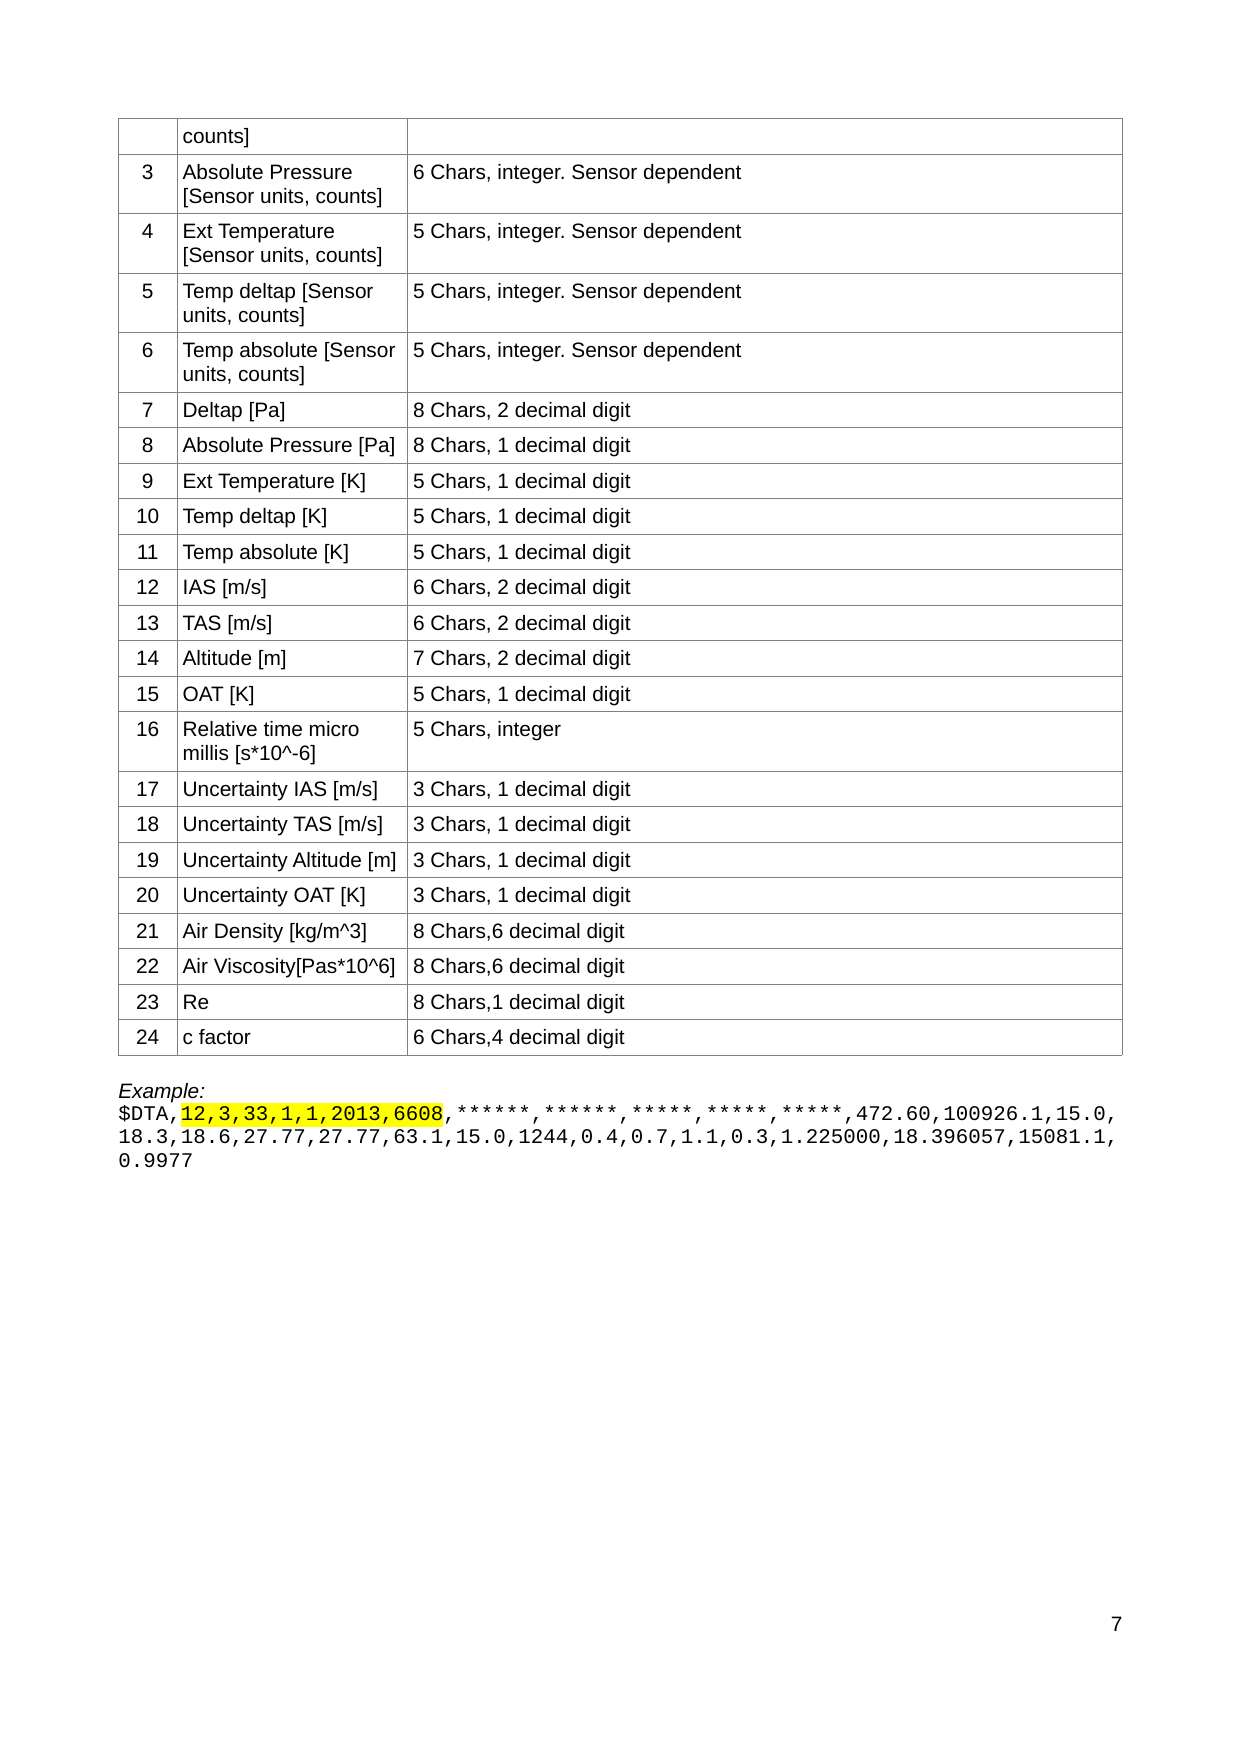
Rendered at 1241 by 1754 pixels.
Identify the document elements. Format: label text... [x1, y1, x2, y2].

table_cell 8 Chars,1 decimal digit [408, 985, 1122, 1019]
table_cell c factor [178, 1020, 407, 1055]
table_cell Uncertainty IAS [m/s] [178, 772, 407, 806]
table_cell Temp absolute [Sensor units, counts] [178, 333, 407, 392]
table_cell 14 [119, 641, 177, 676]
table_cell Re [178, 985, 407, 1019]
table_cell 7 Chars, 2 decimal digit [408, 641, 1122, 676]
table_cell 8 [119, 428, 177, 463]
table_cell 8 Chars, 2 decimal digit [408, 393, 1122, 427]
table_cell 12 [119, 570, 177, 605]
table_cell 6 [119, 333, 177, 392]
table_cell 5 Chars, integer. Sensor dependent [408, 274, 1122, 332]
table_cell 5 Chars, 1 decimal digit [408, 464, 1122, 498]
table_cell 21 [119, 914, 177, 948]
table_cell 4 [119, 214, 177, 273]
table_cell Air Density [kg/m^3] [178, 914, 407, 948]
table_cell Temp deltap [K] [178, 499, 407, 534]
table_cell 8 Chars, 1 decimal digit [408, 428, 1122, 463]
table_cell 5 [119, 274, 177, 332]
table_cell 3 Chars, 1 decimal digit [408, 878, 1122, 913]
table_cell Absolute Pressure [Sensor units, counts] [178, 155, 407, 213]
table_cell Deltap [Pa] [178, 393, 407, 427]
table_cell 16 [119, 712, 177, 771]
table_cell [408, 119, 1122, 154]
table_cell 19 [119, 843, 177, 877]
table_cell 6 Chars,4 decimal digit [408, 1020, 1122, 1055]
table_cell 6 Chars, 2 decimal digit [408, 606, 1122, 640]
table_cell Uncertainty OAT [K] [178, 878, 407, 913]
table_cell 6 Chars, integer. Sensor dependent [408, 155, 1122, 213]
table_cell counts] [178, 119, 407, 154]
table_cell 22 [119, 949, 177, 984]
table_cell Relative time micro millis [s*10^-6] [178, 712, 407, 771]
table_cell 15 [119, 677, 177, 711]
table_cell Ext Temperature [Sensor units, counts] [178, 214, 407, 273]
table_cell Temp absolute [K] [178, 535, 407, 569]
table_cell 3 Chars, 1 decimal digit [408, 772, 1122, 806]
text $DTA,12,3,33,1,1,2013,6608,******,******,*****,*****,*****,472.60,100926.1,15.0,18.3,18.6,27.77,27.77,63.1,15.0,1244,0.4,0.7,1.1,0.3,1.225000,18.396057,15081.1,0.9977 [118, 1103, 1122, 1174]
table_cell 7 [119, 393, 177, 427]
table_cell 5 Chars, integer. Sensor dependent [408, 214, 1122, 273]
table_cell 8 Chars,6 decimal digit [408, 949, 1122, 984]
table_cell 3 [119, 155, 177, 213]
table_cell 5 Chars, integer [408, 712, 1122, 771]
table_cell 5 Chars, 1 decimal digit [408, 535, 1122, 569]
table_cell Altitude [m] [178, 641, 407, 676]
table_cell 10 [119, 499, 177, 534]
table_cell 5 Chars, 1 decimal digit [408, 677, 1122, 711]
table_cell 8 Chars,6 decimal digit [408, 914, 1122, 948]
table_cell 23 [119, 985, 177, 1019]
table_cell IAS [m/s] [178, 570, 407, 605]
table_cell Uncertainty Altitude [m] [178, 843, 407, 877]
table_cell 5 Chars, integer. Sensor dependent [408, 333, 1122, 392]
table_cell 13 [119, 606, 177, 640]
table_cell 5 Chars, 1 decimal digit [408, 499, 1122, 534]
table_cell 20 [119, 878, 177, 913]
table_cell Air Viscosity[Pas*10^6] [178, 949, 407, 984]
table_cell TAS [m/s] [178, 606, 407, 640]
table_cell 11 [119, 535, 177, 569]
text Example: [118, 1079, 1122, 1103]
table_cell 3 Chars, 1 decimal digit [408, 807, 1122, 842]
table_cell Ext Temperature [K] [178, 464, 407, 498]
table_cell 18 [119, 807, 177, 842]
table_cell 17 [119, 772, 177, 806]
table_cell 3 Chars, 1 decimal digit [408, 843, 1122, 877]
table_cell [119, 119, 177, 154]
table_cell Absolute Pressure [Pa] [178, 428, 407, 463]
table_cell 24 [119, 1020, 177, 1055]
table_cell Temp deltap [Sensor units, counts] [178, 274, 407, 332]
table_cell OAT [K] [178, 677, 407, 711]
table_cell 6 Chars, 2 decimal digit [408, 570, 1122, 605]
table_cell Uncertainty TAS [m/s] [178, 807, 407, 842]
table_cell 9 [119, 464, 177, 498]
